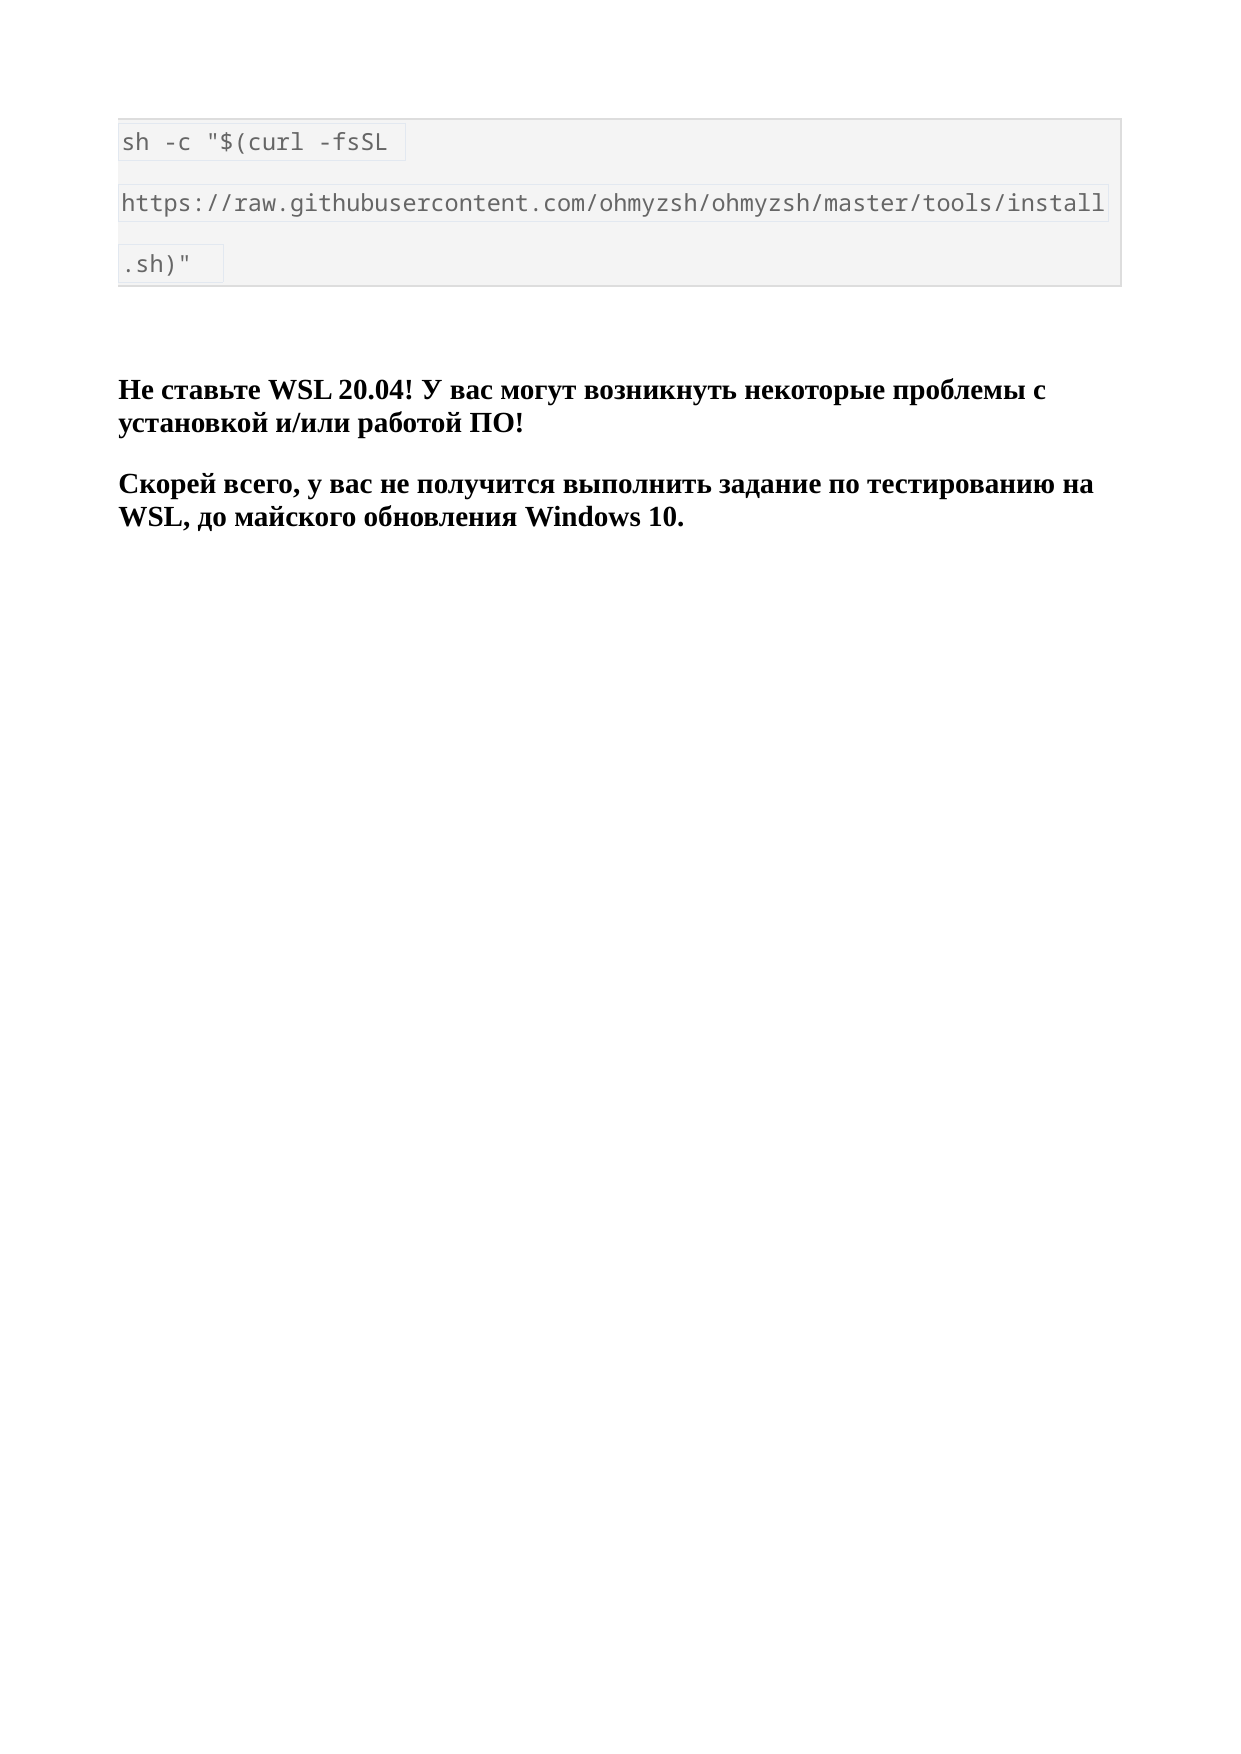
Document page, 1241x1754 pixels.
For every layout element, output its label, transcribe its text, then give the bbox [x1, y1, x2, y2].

text sh -c "$(curl -fsSL https://raw.githubusercontent.com/ohmyzsh/ohmyzsh/master/tools/install.sh)" [118, 120, 1120, 285]
subtitle Не ставьте WSL 20.04! У вас могут возникнуть некоторые проблемы с установкой и/или работой ПО! [118, 372, 1122, 439]
subtitle Скорей всего, у вас не получится выполнить задание по тестированию на WSL, до майского обновления Windows 10. [118, 466, 1122, 533]
